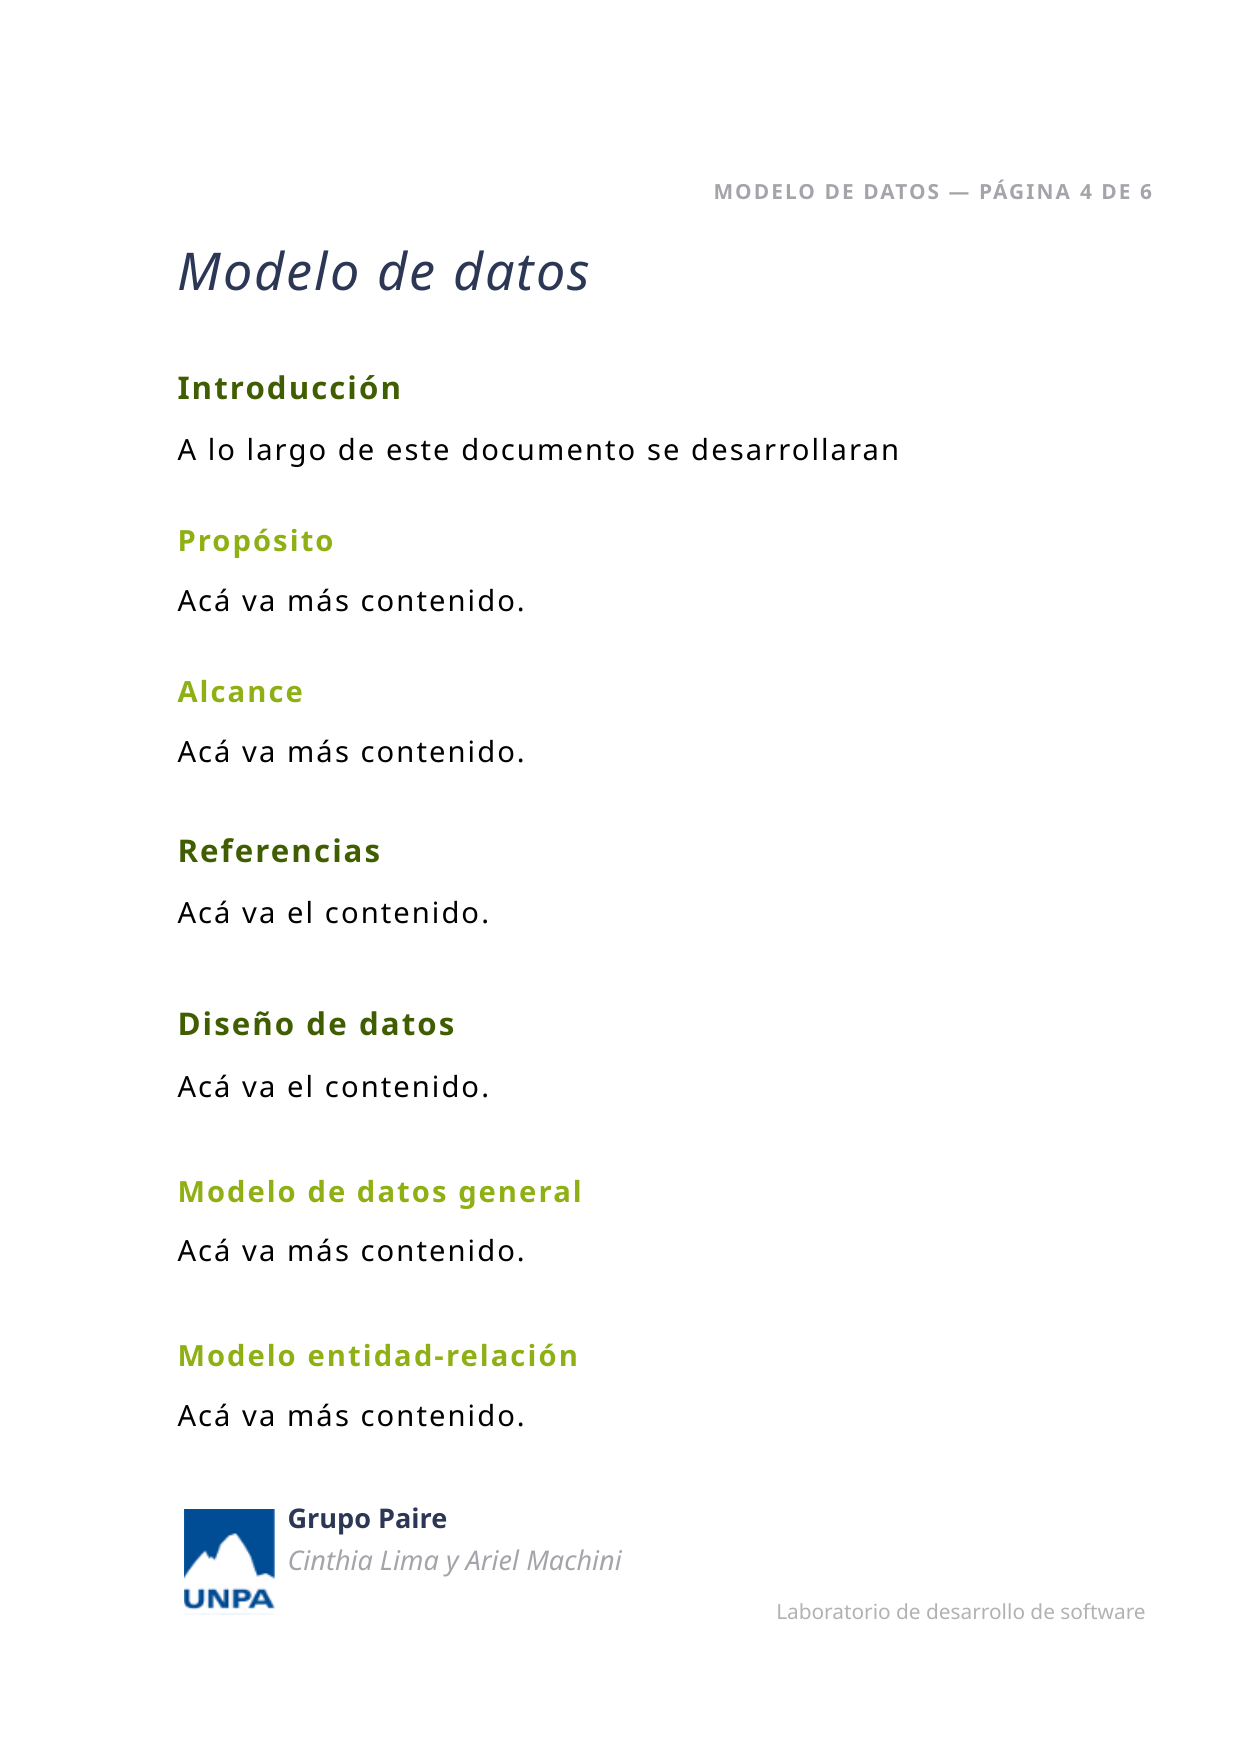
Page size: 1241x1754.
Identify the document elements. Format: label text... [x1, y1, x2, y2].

text Acá va el contenido. [177, 1066, 1152, 1106]
text Modelo de datos general [177, 1171, 1152, 1211]
text Introducción [177, 366, 1152, 408]
text Modelo de datos [177, 235, 1152, 306]
text Referencias [177, 829, 1152, 871]
text Acá va el contenido. [177, 893, 1152, 932]
text Modelo entidad-relación [177, 1336, 1152, 1375]
text Alcance [177, 671, 1152, 711]
text Diseño de datos [177, 1002, 1152, 1045]
picture [184, 1509, 275, 1615]
text Acá va más contenido. [177, 731, 1152, 771]
text Acá va más contenido. [177, 580, 1152, 620]
text A lo largo de este documento se desarrollaran [177, 429, 1152, 469]
text Propósito [177, 521, 1152, 560]
text Acá va más contenido. [177, 1395, 1152, 1435]
text Acá va más contenido. [177, 1231, 1152, 1270]
